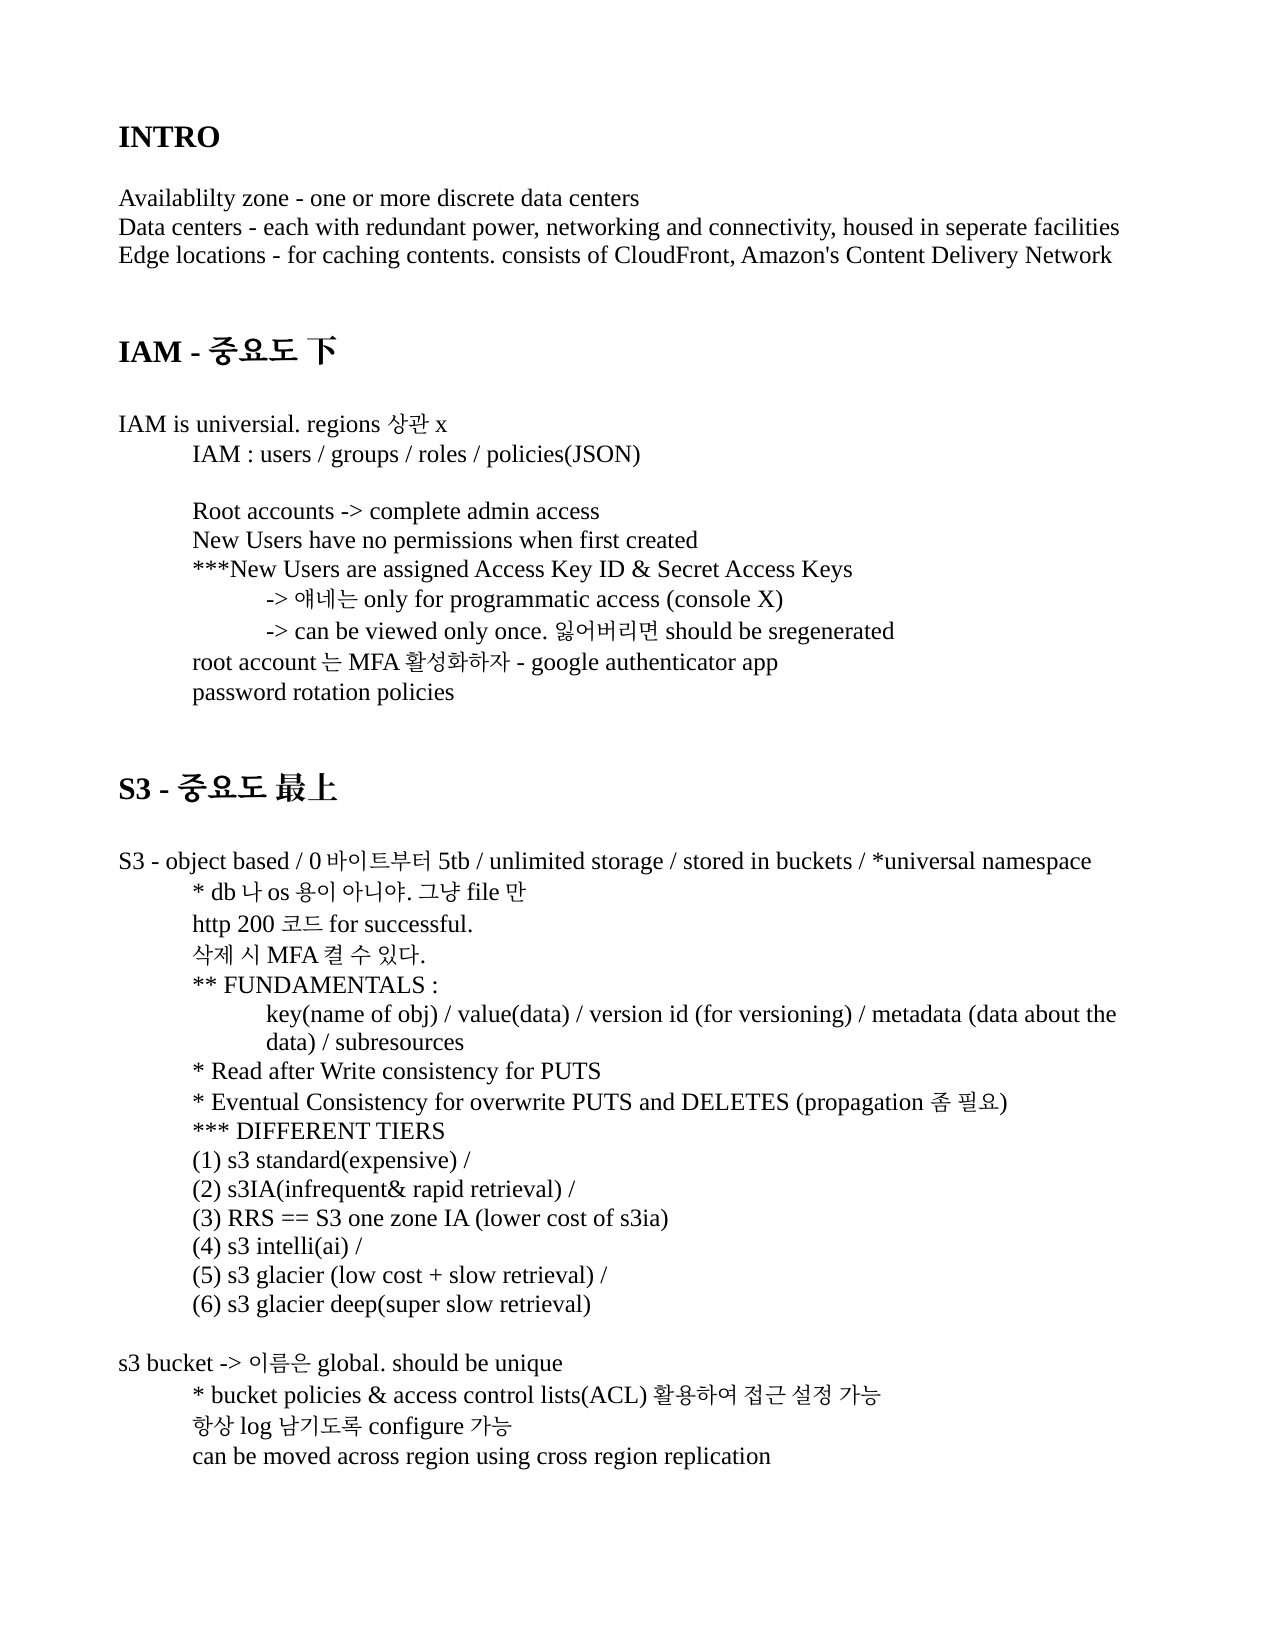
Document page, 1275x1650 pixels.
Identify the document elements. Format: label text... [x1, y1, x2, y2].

text IAM - 중요도 下 [118, 327, 1157, 371]
text * Eventual Consistency for overwrite PUTS and DELETES (propagation 좀 필요) [118, 1085, 1157, 1116]
text (1) s3 standard(expensive) / [118, 1145, 1157, 1174]
text * bucket policies & access control lists(ACL) 활용하여 접근 설정 가능 [118, 1378, 1157, 1409]
text can be moved across region using cross region replication [118, 1441, 1157, 1469]
text -> can be viewed only once. 잃어버리면 should be sregenerated [118, 614, 1157, 646]
text * db나 os용이 아니야. 그냥 file만 [118, 876, 1157, 907]
text ***New Users are assigned Access Key ID & Secret Access Keys [118, 554, 1157, 583]
text (6) s3 glacier deep(super slow retrieval) [118, 1289, 1157, 1318]
text (3) RRS == S3 one zone IA (lower cost of s3ia) [118, 1203, 1157, 1231]
text (2) s3IA(infrequent& rapid retrieval) / [118, 1174, 1157, 1203]
text key(name of obj) / value(data) / version id (for versioning) / metadata (data about the data) / subresources [118, 999, 1157, 1056]
text -> 얘네는 only for programmatic access (console X) [118, 583, 1157, 614]
text *** DIFFERENT TIERS [118, 1116, 1157, 1145]
text * Read after Write consistency for PUTS [118, 1056, 1157, 1085]
text http 200 코드 for successful. [118, 907, 1157, 938]
text S3 - object based / 0바이트부터 5tb / unlimited storage / stored in buckets / *universal namespace [118, 844, 1157, 876]
text root account는 MFA 활성화하자 - google authenticator app [118, 646, 1157, 677]
text New Users have no permissions when first created [118, 525, 1157, 554]
text 삭제 시 MFA 켤 수 있다. [118, 938, 1157, 970]
text Availablilty zone - one or more discrete data centers [118, 183, 1157, 212]
text IAM : users / groups / roles / policies(JSON) [118, 439, 1157, 468]
text Root accounts -> complete admin access [118, 496, 1157, 525]
text (4) s3 intelli(ai) / [118, 1231, 1157, 1260]
text INTRO [118, 118, 1157, 154]
text s3 bucket -> 이름은 global. should be unique [118, 1346, 1157, 1378]
text S3 - 중요도 最上 [118, 763, 1157, 808]
text password rotation policies [118, 677, 1157, 706]
text Edge locations - for caching contents. consists of CloudFront, Amazon's Content Delivery Network [118, 240, 1157, 269]
text 항상 log 남기도록 configure 가능 [118, 1409, 1157, 1441]
text Data centers - each with redundant power, networking and connectivity, housed in seperate facilities [118, 212, 1157, 240]
text IAM is universial. regions 상관 x [118, 407, 1157, 439]
text ** FUNDAMENTALS : [118, 970, 1157, 999]
text (5) s3 glacier (low cost + slow retrieval) / [118, 1260, 1157, 1289]
